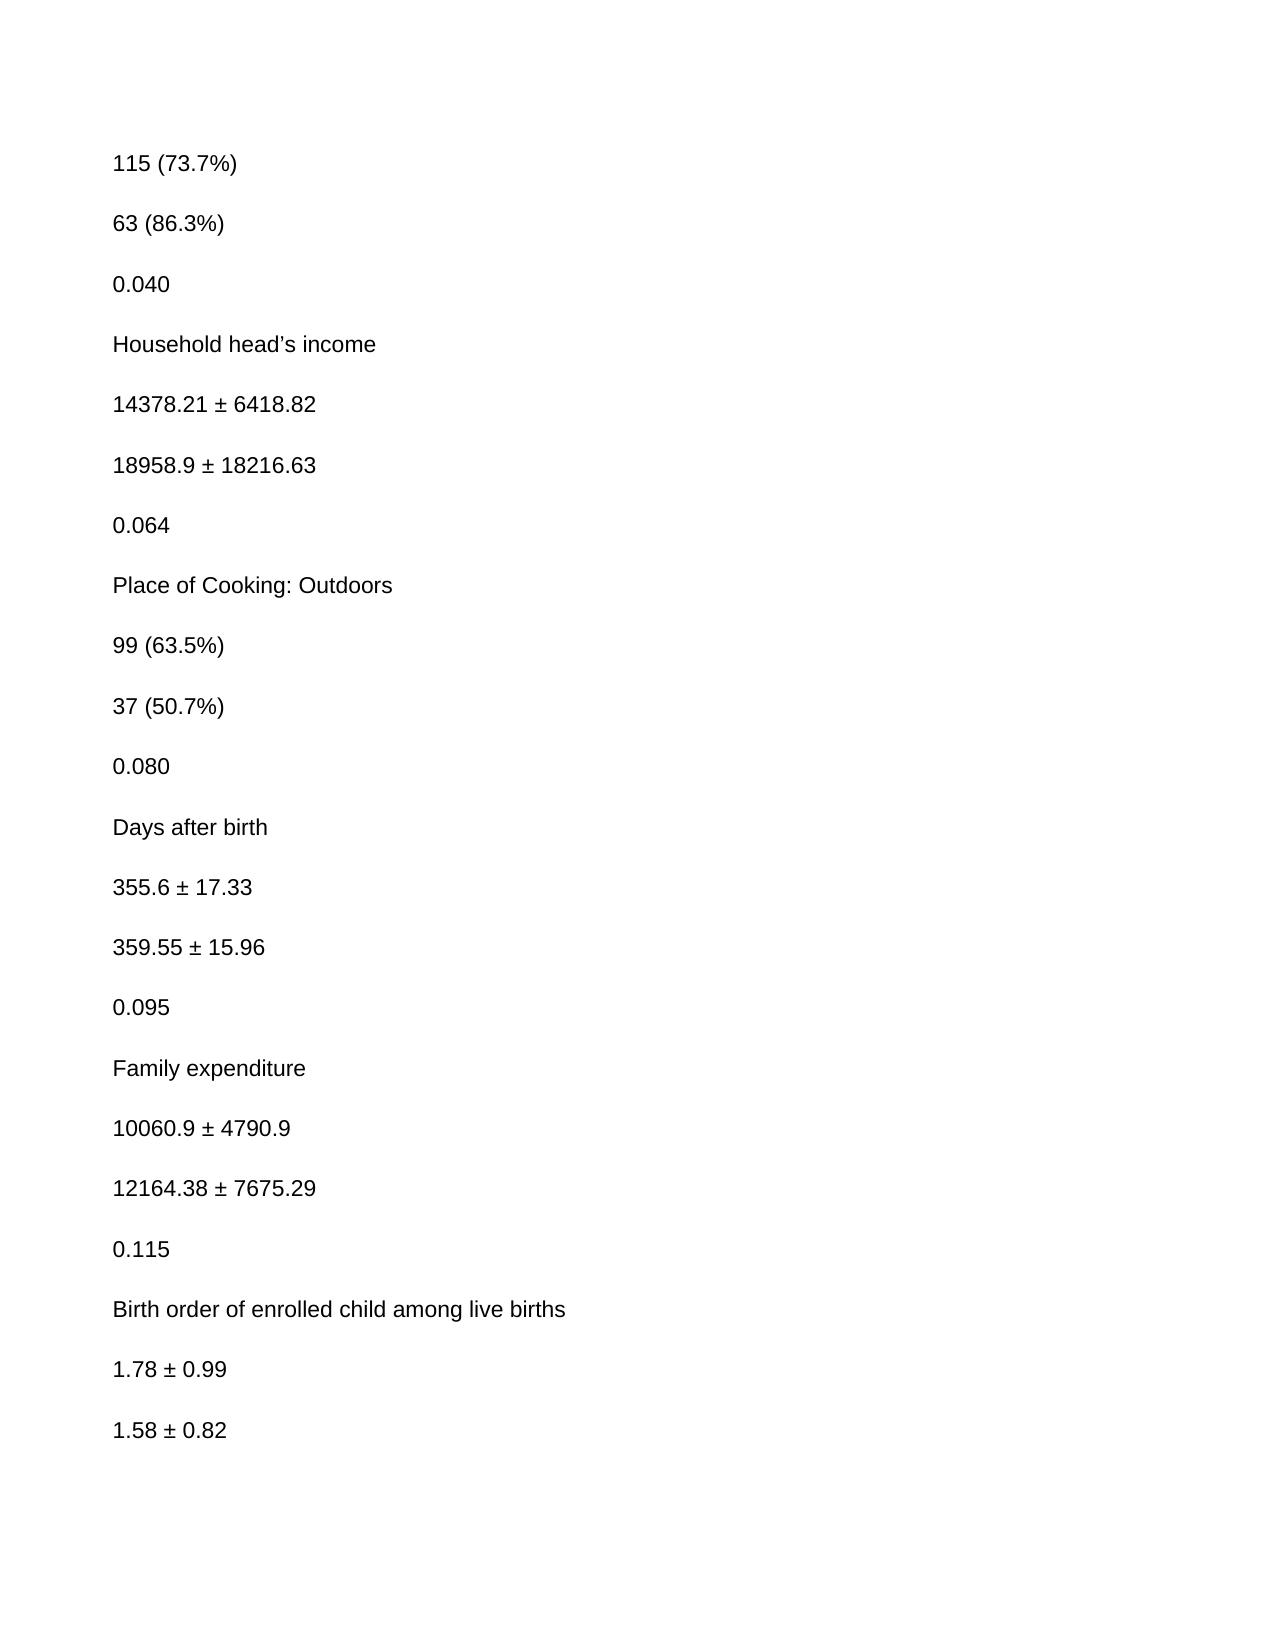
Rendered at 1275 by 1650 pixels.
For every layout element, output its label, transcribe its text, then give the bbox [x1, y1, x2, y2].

text Household head’s income [112, 331, 1162, 357]
text Family expenditure [112, 1055, 1162, 1081]
text Birth order of enrolled child among live births [112, 1296, 1162, 1322]
text 10060.9 ± 4790.9 [112, 1115, 1162, 1141]
text 359.55 ± 15.96 [112, 934, 1162, 960]
text 99 (63.5%) [112, 632, 1162, 659]
text 18958.9 ± 18216.63 [112, 452, 1162, 478]
text 0.115 [112, 1236, 1162, 1262]
text 1.78 ± 0.99 [112, 1356, 1162, 1383]
text 0.040 [112, 271, 1162, 297]
text 0.095 [112, 994, 1162, 1021]
text 115 (73.7%) [112, 150, 1162, 176]
text 0.064 [112, 512, 1162, 538]
text 37 (50.7%) [112, 693, 1162, 719]
text 1.58 ± 0.82 [112, 1417, 1162, 1443]
text 14378.21 ± 6418.82 [112, 391, 1162, 418]
text 12164.38 ± 7675.29 [112, 1175, 1162, 1202]
text 355.6 ± 17.33 [112, 874, 1162, 900]
text Days after birth [112, 813, 1162, 840]
text 0.080 [112, 753, 1162, 779]
text 63 (86.3%) [112, 210, 1162, 237]
text Place of Cooking: Outdoors [112, 572, 1162, 598]
